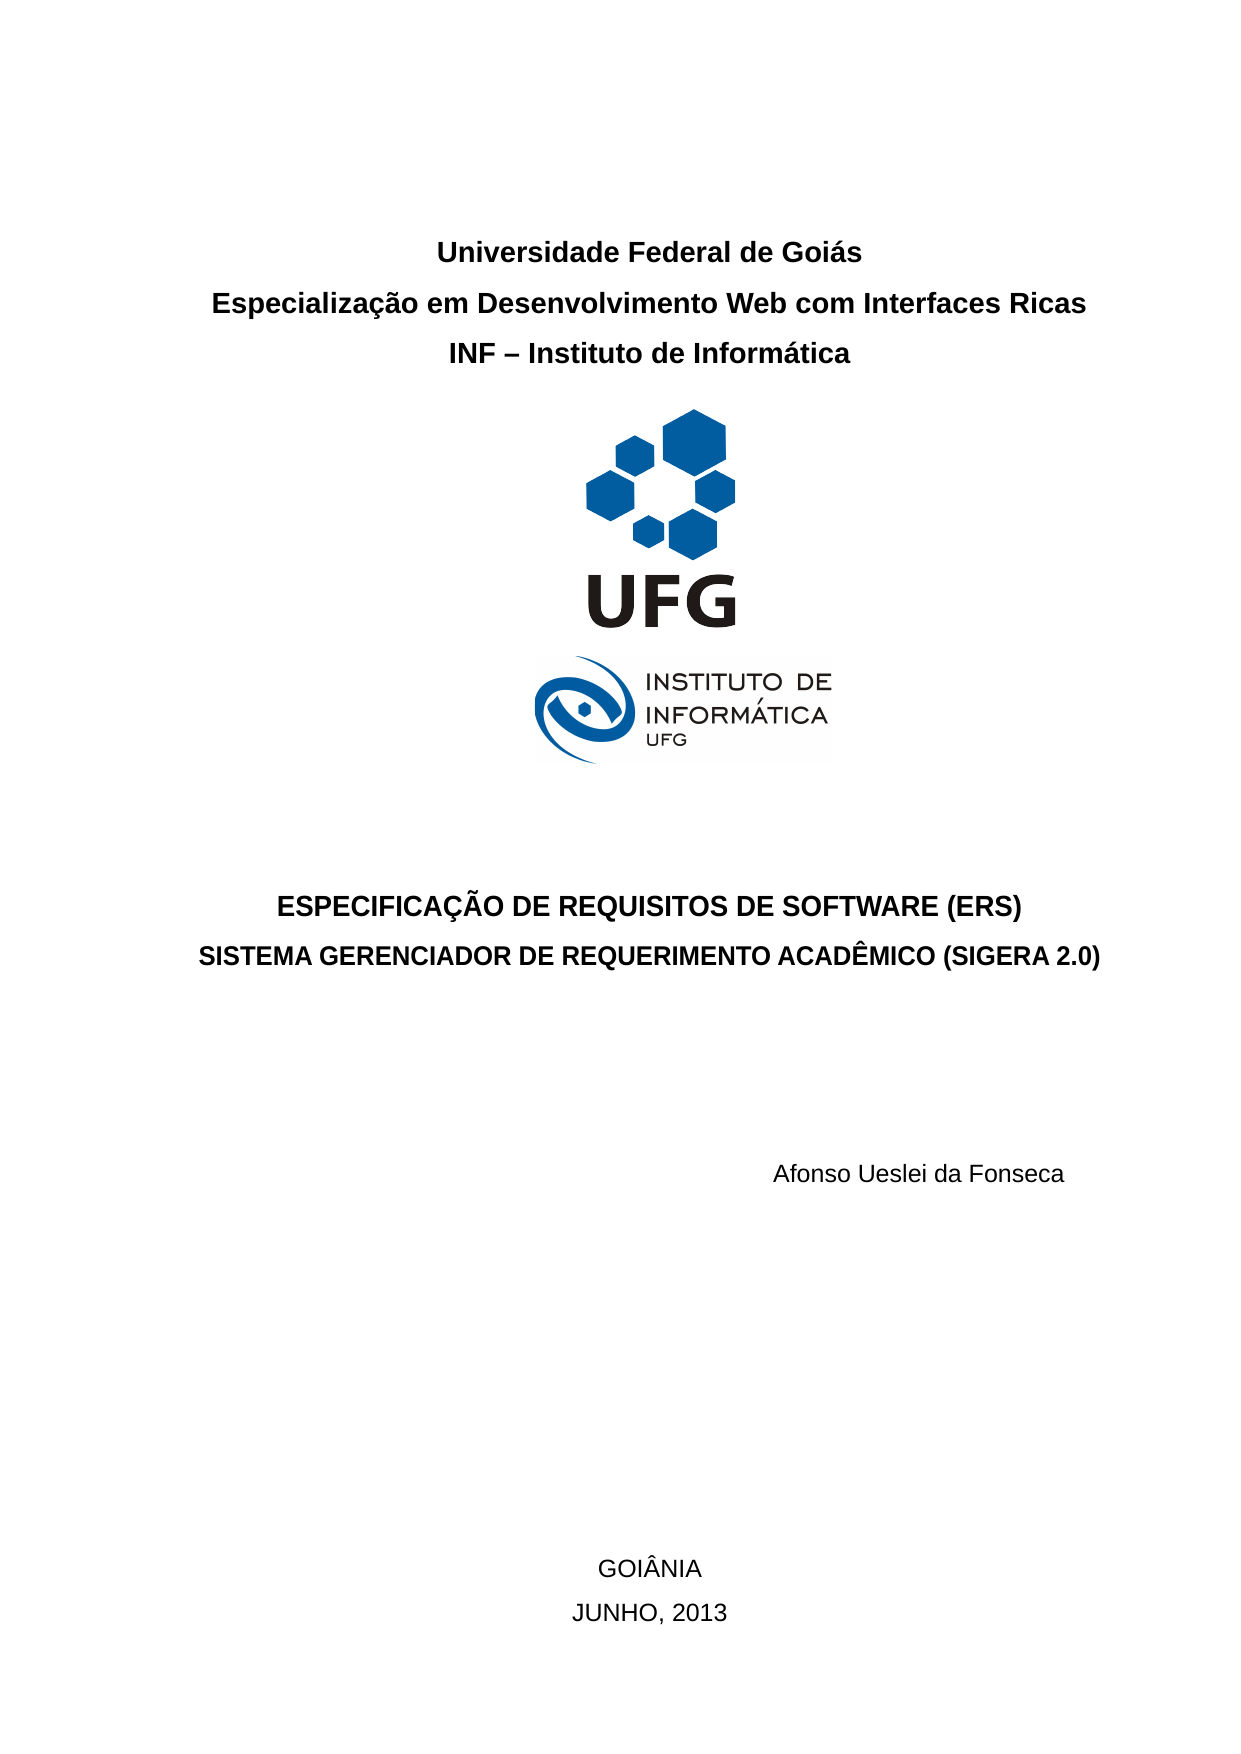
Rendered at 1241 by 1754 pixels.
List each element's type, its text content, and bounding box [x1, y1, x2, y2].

text GOIÂNIA [177, 1554, 1122, 1583]
text JUNHO, 2013 [177, 1598, 1122, 1626]
picture [534, 656, 832, 764]
text Afonso Ueslei da Fonseca [773, 1159, 1122, 1188]
text Universidade Federal de Goiás [177, 235, 1122, 269]
text Especialização em Desenvolvimento Web com Interfaces Ricas [177, 286, 1122, 319]
text SISTEMA GERENCIADOR DE REQUERIMENTO ACADÊMICO (SIGERA 2.0) [177, 940, 1122, 971]
text ESPECIFICAÇÃO DE REQUISITOS DE SOFTWARE (ERS) [177, 889, 1122, 923]
text INF – Instituto de Informática [177, 336, 1122, 369]
picture [586, 409, 736, 628]
